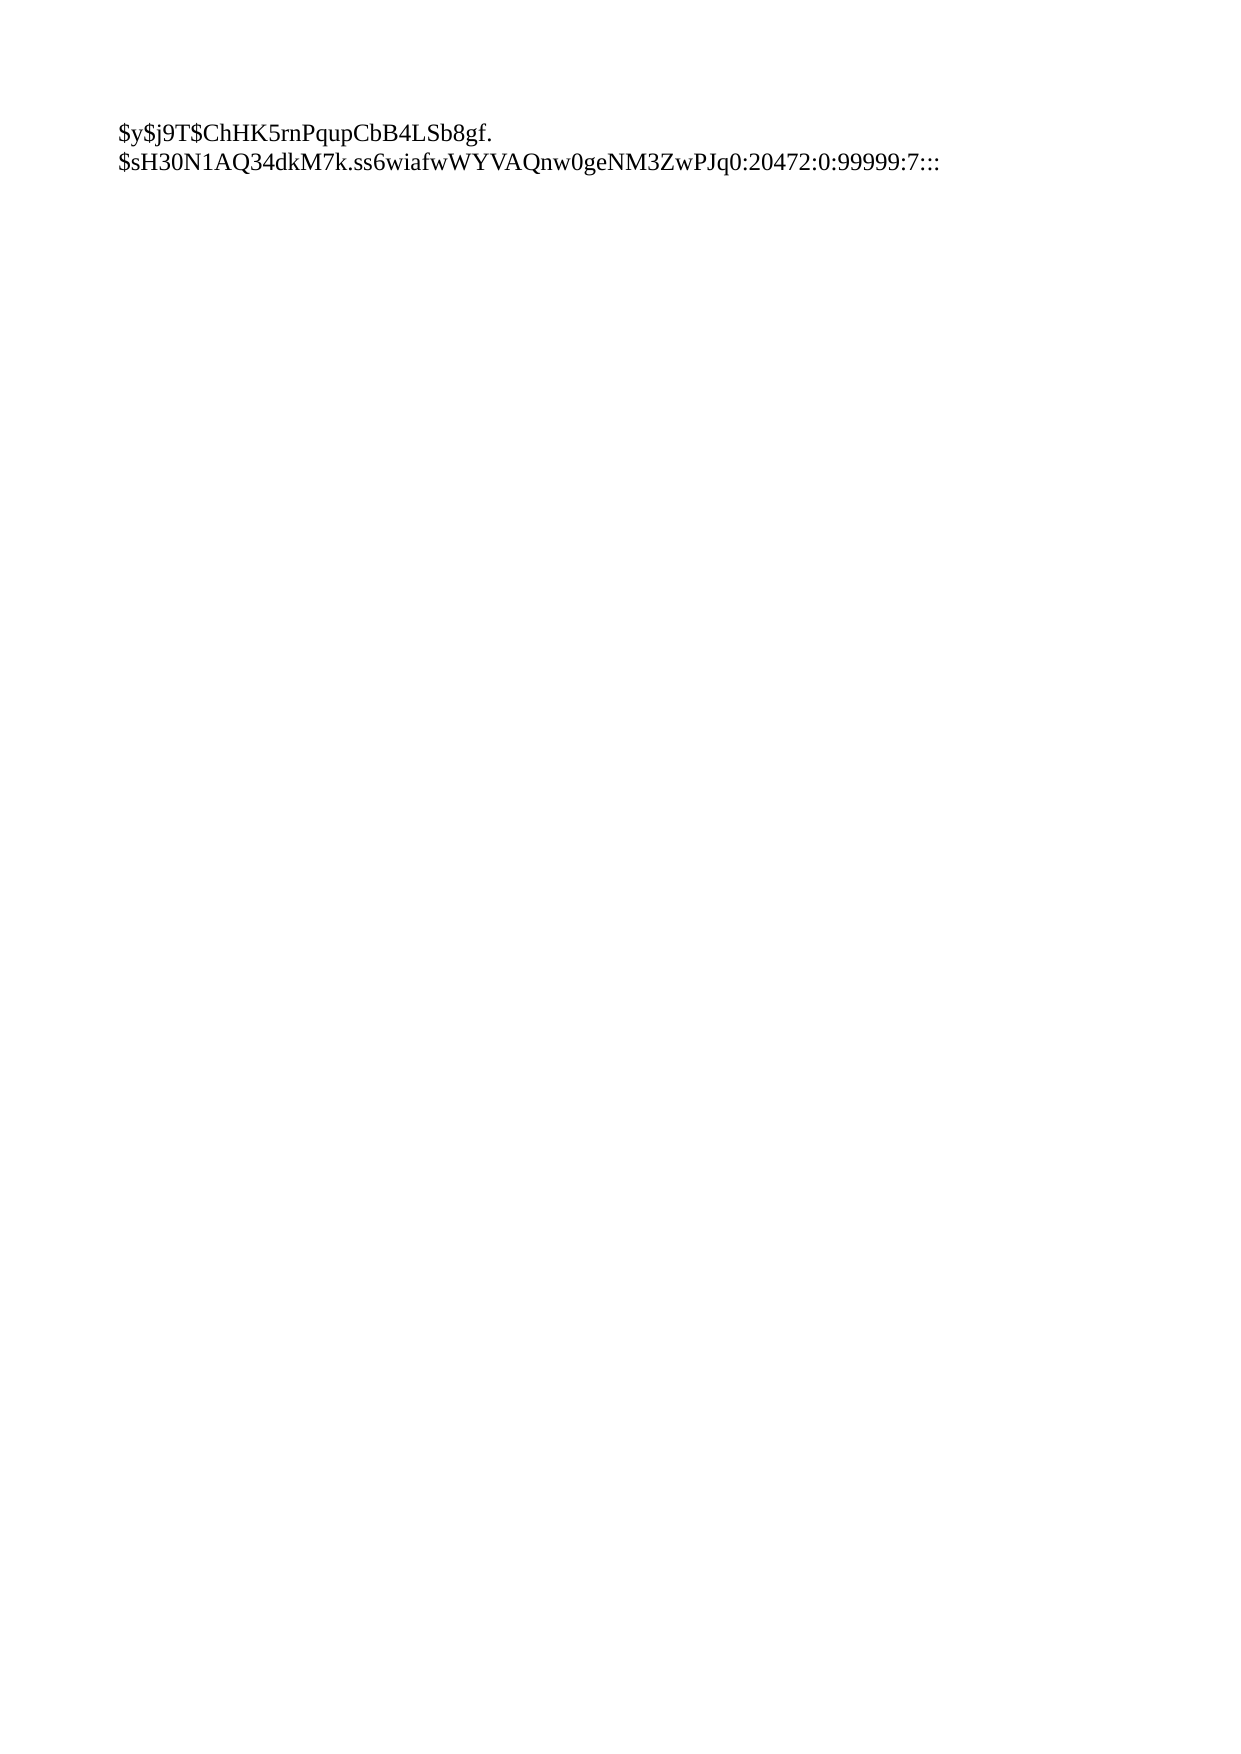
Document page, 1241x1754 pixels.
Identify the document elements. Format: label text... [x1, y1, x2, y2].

text $y$j9T$ChHK5rnPqupCbB4LSb8gf.$sH30N1AQ34dkM7k.ss6wiafwWYVAQnw0geNM3ZwPJq0:20472:0:99999:7::: [118, 118, 1122, 176]
